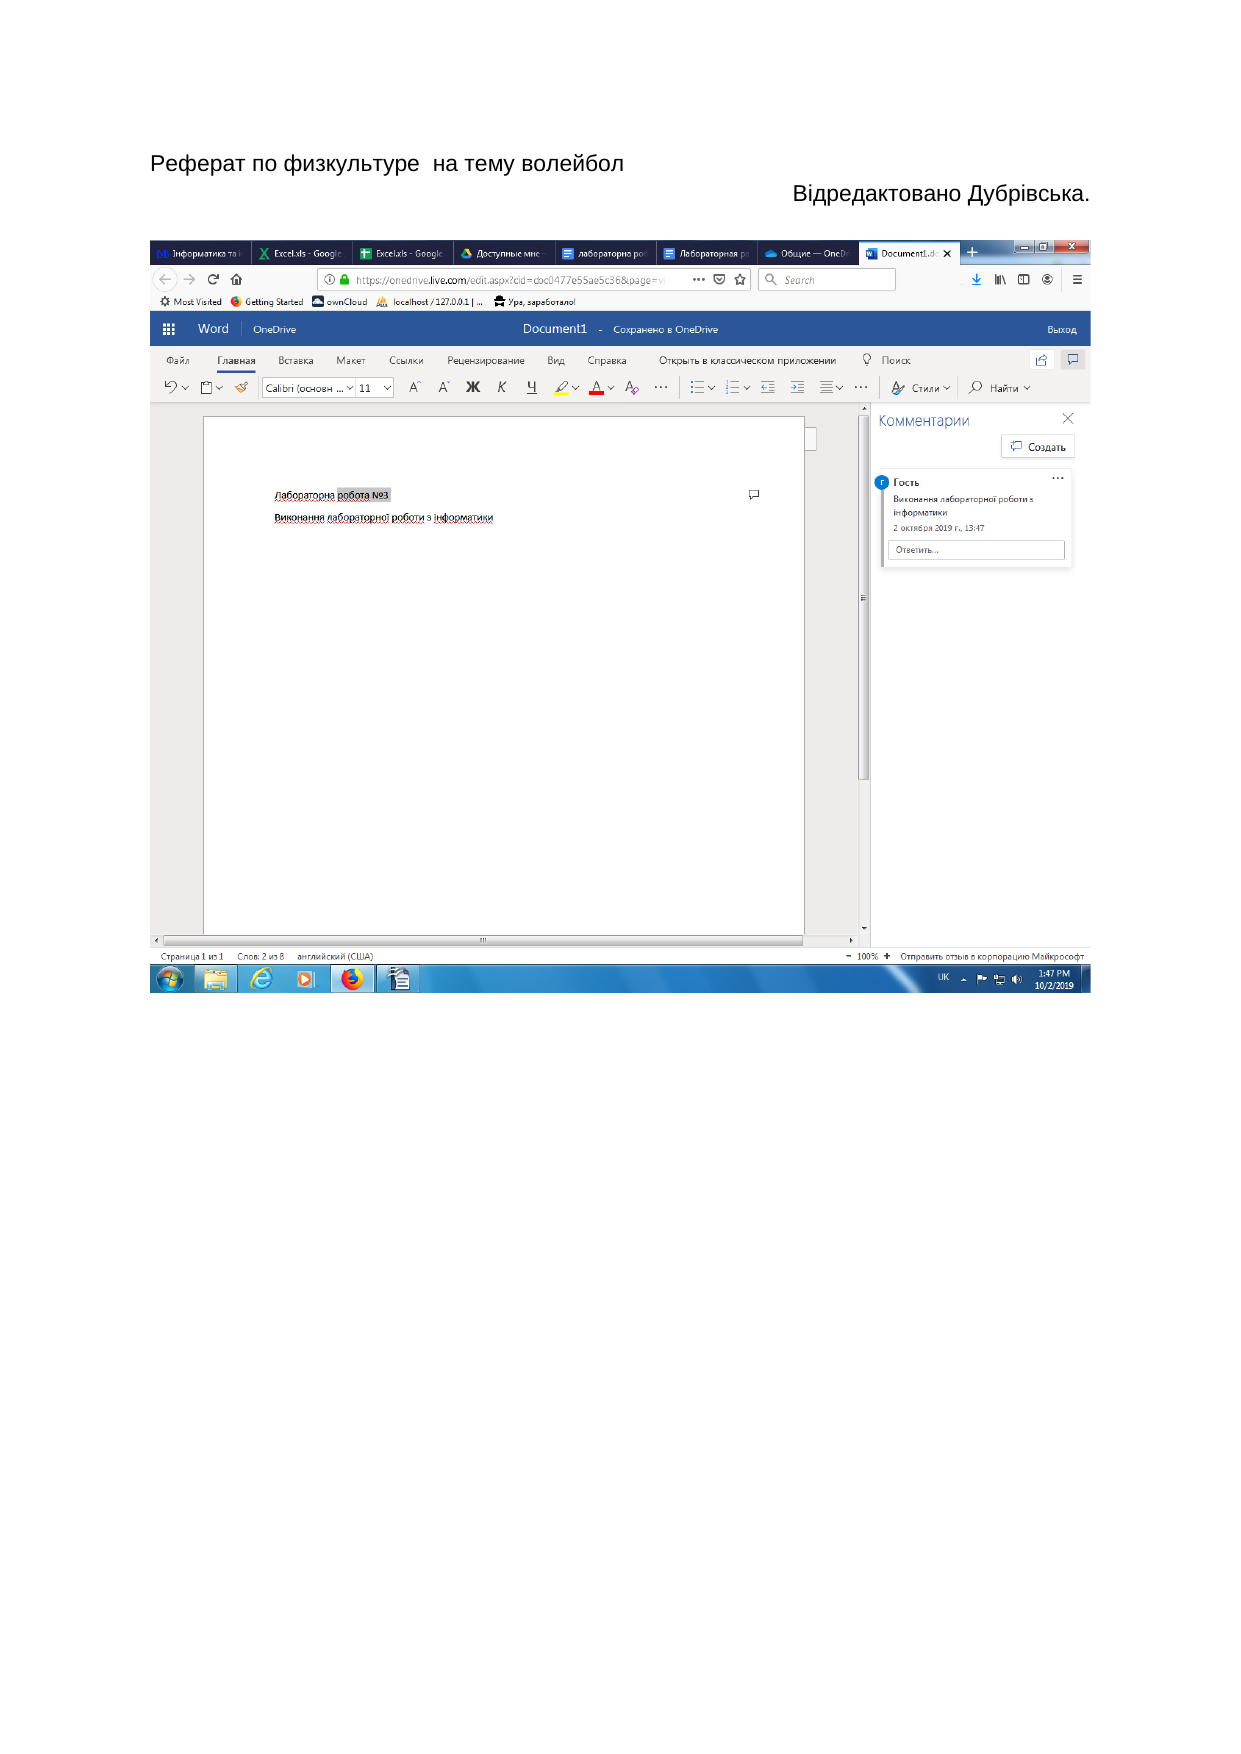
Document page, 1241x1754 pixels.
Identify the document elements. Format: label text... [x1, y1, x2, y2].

text Відредактовано Дубрівська. [150, 180, 1090, 207]
picture [150, 240, 1091, 993]
text Реферат по физкультуре на тему волейбол [150, 150, 1090, 176]
